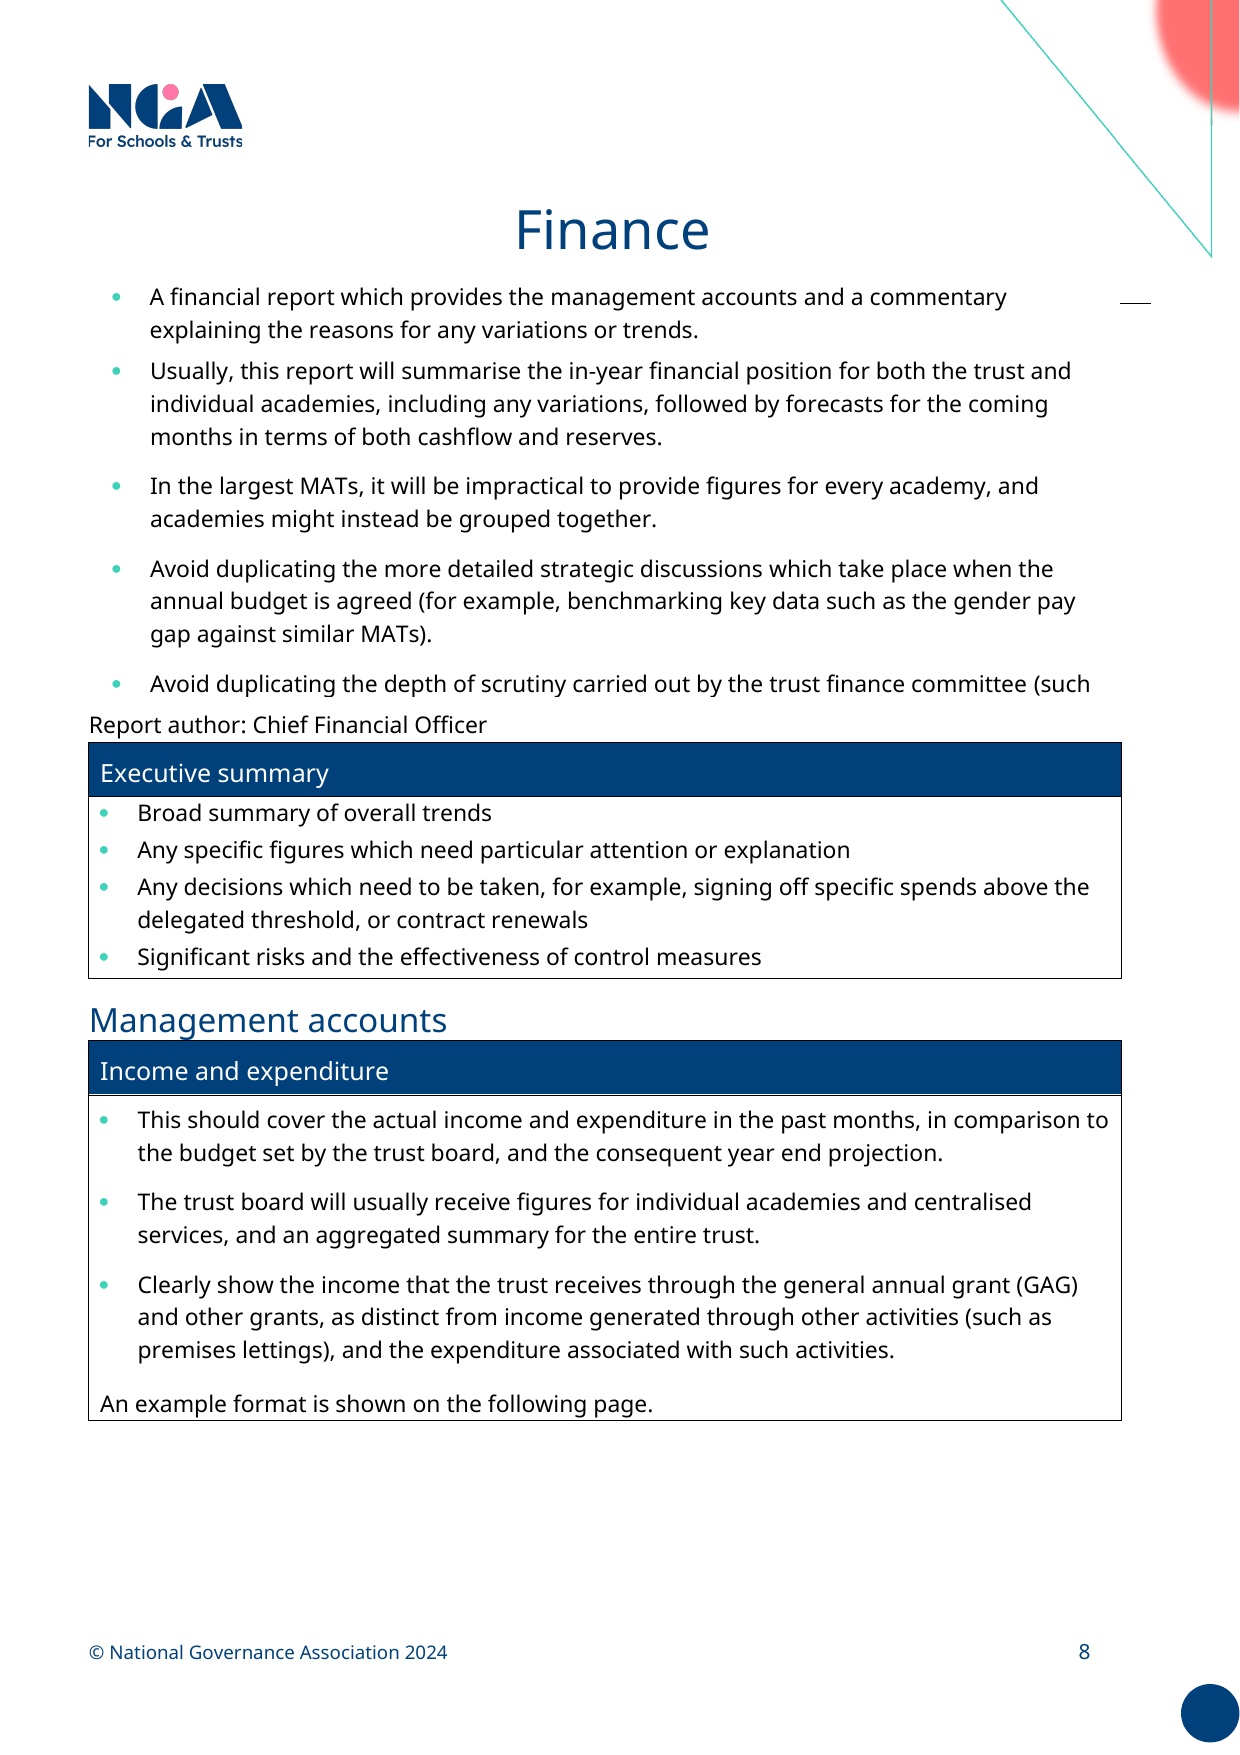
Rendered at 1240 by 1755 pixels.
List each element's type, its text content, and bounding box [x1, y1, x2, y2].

table_header Income and expenditure [89, 1041, 1121, 1094]
table_cell Broad summary of overall trends Any specific figures which need particular attention or explanation Any decisions which need to be taken, for example, signing off specific spends above the delegated threshold, or contract renewals Significant risks and the effectiveness of control measures [89, 797, 1121, 978]
subtitle Finance [74, 191, 1151, 709]
table_cell This should cover the actual income and expenditure in the past months, in comparison to the budget set by the trust board, and the consequent year end projection. The trust board will usually receive figures for individual academies and centralised services, and an aggregated summary for the entire trust. Clearly show the income that the trust receives through the general annual grant (GAG) and other grants, as distinct from income generated through other activities (such as premises lettings), and the expenditure associated with such activities. An example format is shown on the following page. [89, 1096, 1121, 1420]
subtitle Management accounts [89, 1004, 1151, 1040]
text Report author: Chief Financial Officer [89, 304, 1151, 740]
list Avoid duplicating the more detailed strategic discussions which take place when the annual budget is agreed (for example, benchmarking key data such as the gender pay gap against similar MATs). [112, 552, 1103, 649]
list Avoid duplicating the depth of scrutiny carried out by the trust finance committee (such as looking at specific budget lines, categories or cost centres). [112, 668, 1103, 697]
table_header Executive summary [89, 743, 1121, 796]
list In the largest MATs, it will be impractical to provide figures for every academy, and academies might instead be grouped together. [112, 470, 1103, 534]
list A financial report which provides the management accounts and a commentary explaining the reasons for any variations or trends. [112, 281, 1103, 345]
list Usually, this report will summarise the in-year financial position for both the trust and individual academies, including any variations, followed by forecasts for the coming months in terms of both cashflow and reserves. [112, 355, 1103, 452]
